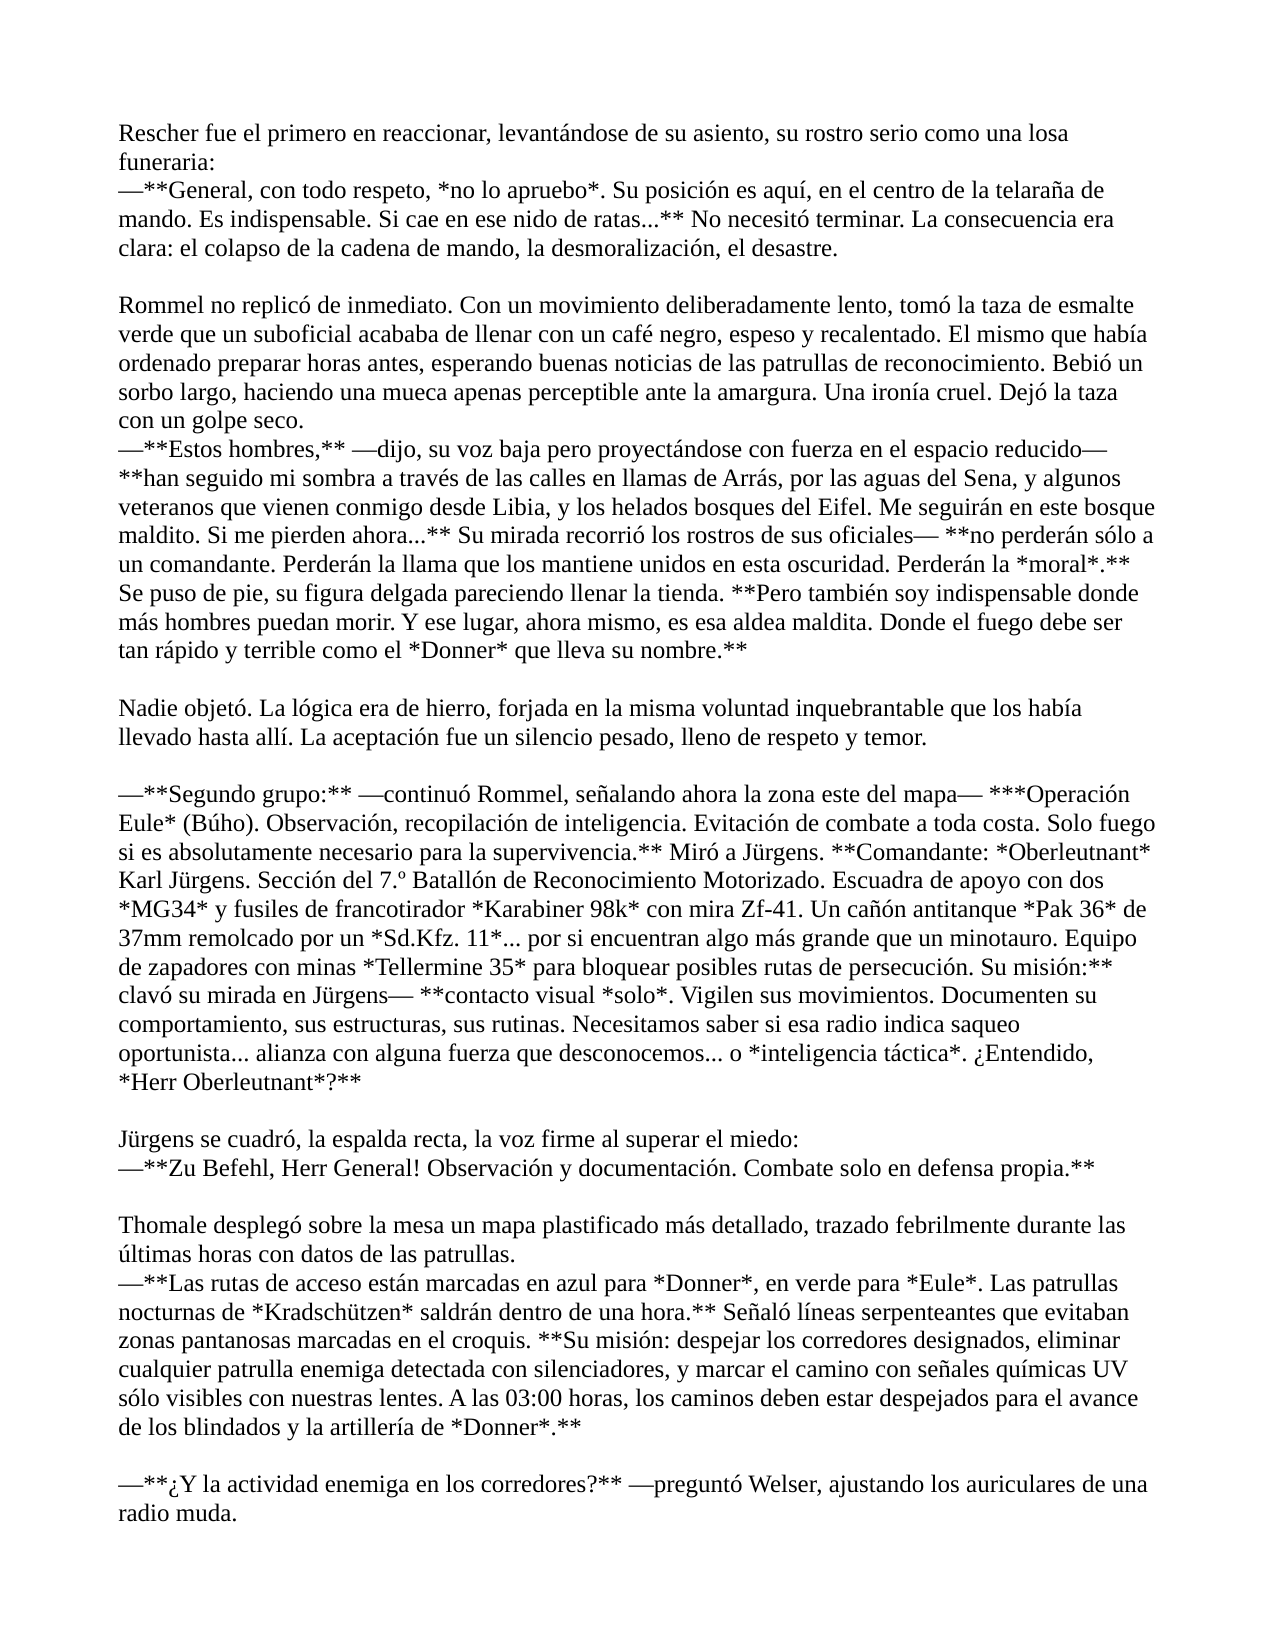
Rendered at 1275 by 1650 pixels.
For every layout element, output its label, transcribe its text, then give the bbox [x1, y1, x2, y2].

text Thomale desplegó sobre la mesa un mapa plastificado más detallado, trazado febrilmente durante las últimas horas con datos de las patrullas. [118, 1211, 1157, 1268]
text —**Zu Befehl, Herr General! Observación y documentación. Combate solo en defensa propia.** [118, 1153, 1157, 1182]
text —**Estos hombres,** —dijo, su voz baja pero proyectándose con fuerza en el espacio reducido— **han seguido mi sombra a través de las calles en llamas de Arrás, por las aguas del Sena, y algunos veteranos que vienen conmigo desde Libia, y los helados bosques del Eifel. Me seguirán en este bosque maldito. Si me pierden ahora...** Su mirada recorrió los rostros de sus oficiales— **no perderán sólo a un comandante. Perderán la llama que los mantiene unidos en esta oscuridad. Perderán la *moral*.** Se puso de pie, su figura delgada pareciendo llenar la tienda. **Pero también soy indispensable donde más hombres puedan morir. Y ese lugar, ahora mismo, es esa aldea maldita. Donde el fuego debe ser tan rápido y terrible como el *Donner* que lleva su nombre.** [118, 434, 1157, 664]
text —**Segundo grupo:** —continuó Rommel, señalando ahora la zona este del mapa— ***Operación Eule* (Búho). Observación, recopilación de inteligencia. Evitación de combate a toda costa. Solo fuego si es absolutamente necesario para la supervivencia.** Miró a Jürgens. **Comandante: *Oberleutnant* Karl Jürgens. Sección del 7.º Batallón de Reconocimiento Motorizado. Escuadra de apoyo con dos *MG34* y fusiles de francotirador *Karabiner 98k* con mira Zf-41. Un cañón antitanque *Pak 36* de 37mm remolcado por un *Sd.Kfz. 11*... por si encuentran algo más grande que un minotauro. Equipo de zapadores con minas *Tellermine 35* para bloquear posibles rutas de persecución. Su misión:** clavó su mirada en Jürgens— **contacto visual *solo*. Vigilen sus movimientos. Documenten su comportamiento, sus estructuras, sus rutinas. Necesitamos saber si esa radio indica saqueo oportunista... alianza con alguna fuerza que desconocemos... o *inteligencia táctica*. ¿Entendido, *Herr Oberleutnant*?** [118, 779, 1157, 1096]
text —**Las rutas de acceso están marcadas en azul para *Donner*, en verde para *Eule*. Las patrullas nocturnas de *Kradschützen* saldrán dentro de una hora.** Señaló líneas serpenteantes que evitaban zonas pantanosas marcadas en el croquis. **Su misión: despejar los corredores designados, eliminar cualquier patrulla enemiga detectada con silenciadores, y marcar el camino con señales químicas UV sólo visibles con nuestras lentes. A las 03:00 horas, los caminos deben estar despejados para el avance de los blindados y la artillería de *Donner*.** [118, 1268, 1157, 1441]
text Rescher fue el primero en reaccionar, levantándose de su asiento, su rostro serio como una losa funeraria: [118, 118, 1157, 176]
text Jürgens se cuadró, la espalda recta, la voz firme al superar el miedo: [118, 1124, 1157, 1153]
text —**¿Y la actividad enemiga en los corredores?** —preguntó Welser, ajustando los auriculares de una radio muda. [118, 1469, 1157, 1527]
text Rommel no replicó de inmediato. Con un movimiento deliberadamente lento, tomó la taza de esmalte verde que un suboficial acababa de llenar con un café negro, espeso y recalentado. El mismo que había ordenado preparar horas antes, esperando buenas noticias de las patrullas de reconocimiento. Bebió un sorbo largo, haciendo una mueca apenas perceptible ante la amargura. Una ironía cruel. Dejó la taza con un golpe seco. [118, 291, 1157, 434]
text Nadie objetó. La lógica era de hierro, forjada en la misma voluntad inquebrantable que los había llevado hasta allí. La aceptación fue un silencio pesado, lleno de respeto y temor. [118, 693, 1157, 751]
text —**General, con todo respeto, *no lo apruebo*. Su posición es aquí, en el centro de la telaraña de mando. Es indispensable. Si cae en ese nido de ratas...** No necesitó terminar. La consecuencia era clara: el colapso de la cadena de mando, la desmoralización, el desastre. [118, 176, 1157, 262]
